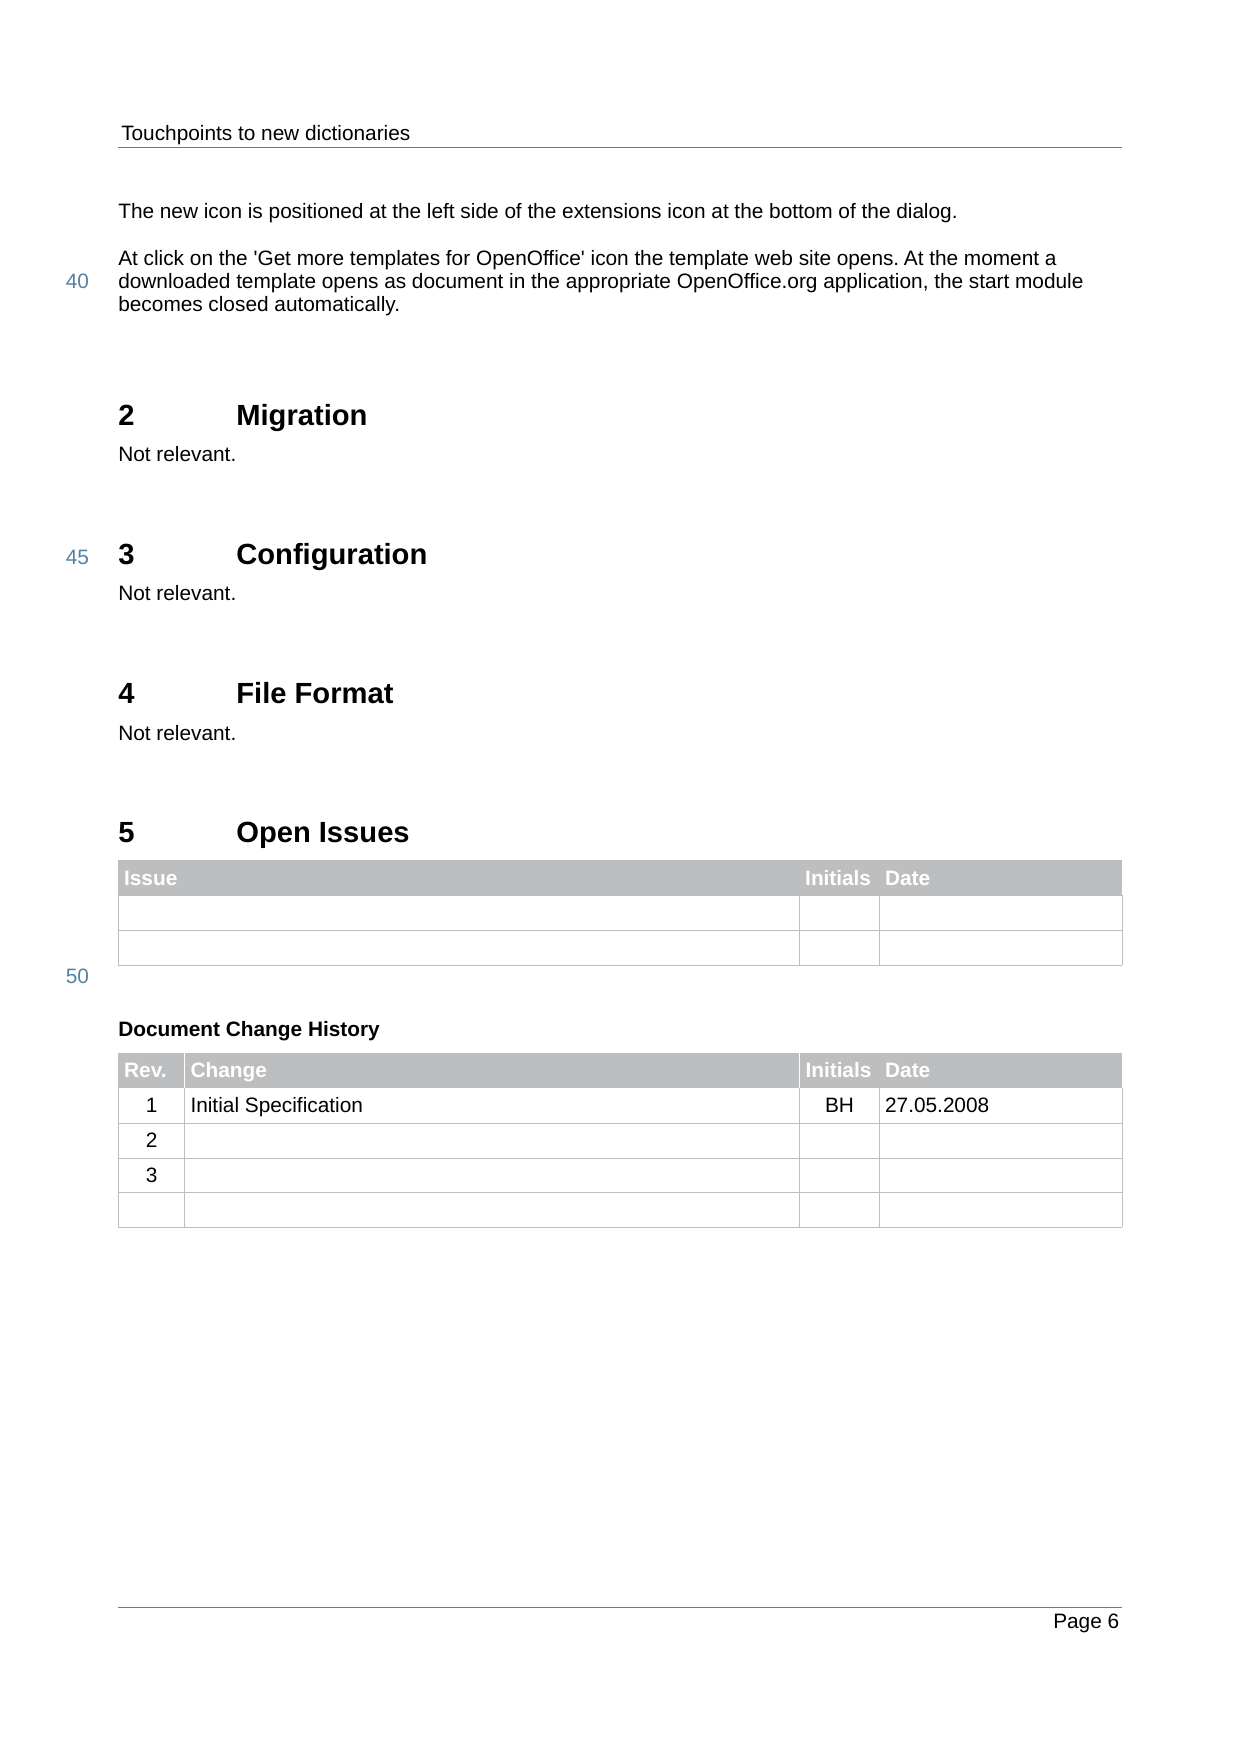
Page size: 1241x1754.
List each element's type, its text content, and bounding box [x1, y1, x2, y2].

table_header Date [879, 1053, 1122, 1088]
table_cell [800, 896, 879, 930]
table_cell 27.05.2008 [880, 1088, 1122, 1123]
table_header Initials [800, 1053, 879, 1088]
subtitle Configuration [118, 538, 1122, 570]
subtitle Document Change History [118, 1018, 1122, 1041]
table_cell [880, 931, 1122, 964]
text Not relevant. [118, 582, 1122, 605]
text At click on the 'Get more templates for OpenOffice' icon the template web site opens. At the moment a downloaded template opens as document in the appropriate OpenOffice.org application, the start module becomes closed automatically. [118, 246, 1122, 316]
table_cell [185, 1159, 799, 1192]
table_cell [880, 1193, 1122, 1227]
table_header Issue [118, 860, 799, 895]
table_cell [800, 1159, 879, 1192]
text The new icon is positioned at the left side of the extensions icon at the bottom of the dialog. [118, 200, 1122, 223]
table_header Date [879, 860, 1122, 895]
table_cell <Format: Dec 31, 2000> [880, 896, 1122, 930]
subtitle Open Issues [118, 816, 1122, 848]
table_header Rev. [118, 1053, 184, 1088]
table_cell 3 [119, 1159, 184, 1192]
table_cell Initial Specification [185, 1088, 799, 1123]
table_cell [800, 1124, 879, 1157]
table_cell BH [800, 1088, 879, 1123]
table_cell 1 [119, 1088, 184, 1123]
table_cell [185, 1193, 799, 1227]
table_cell [880, 1159, 1122, 1192]
table_cell <...> [119, 1193, 184, 1227]
subtitle File Format [118, 677, 1122, 709]
table_cell <State Issue here, State “None”, if all issues are solved> [119, 896, 799, 930]
table_cell 2 [119, 1124, 184, 1157]
table_header Initials [799, 860, 879, 895]
table_cell [800, 1193, 879, 1227]
table_cell [880, 1124, 1122, 1157]
subtitle Migration [118, 398, 1122, 431]
table_header Change [185, 1053, 799, 1088]
text Not relevant. [118, 721, 1122, 744]
text Not relevant. [118, 443, 1122, 466]
table_cell [185, 1124, 799, 1157]
table_cell <...> [119, 931, 799, 964]
table_cell [800, 931, 879, 964]
